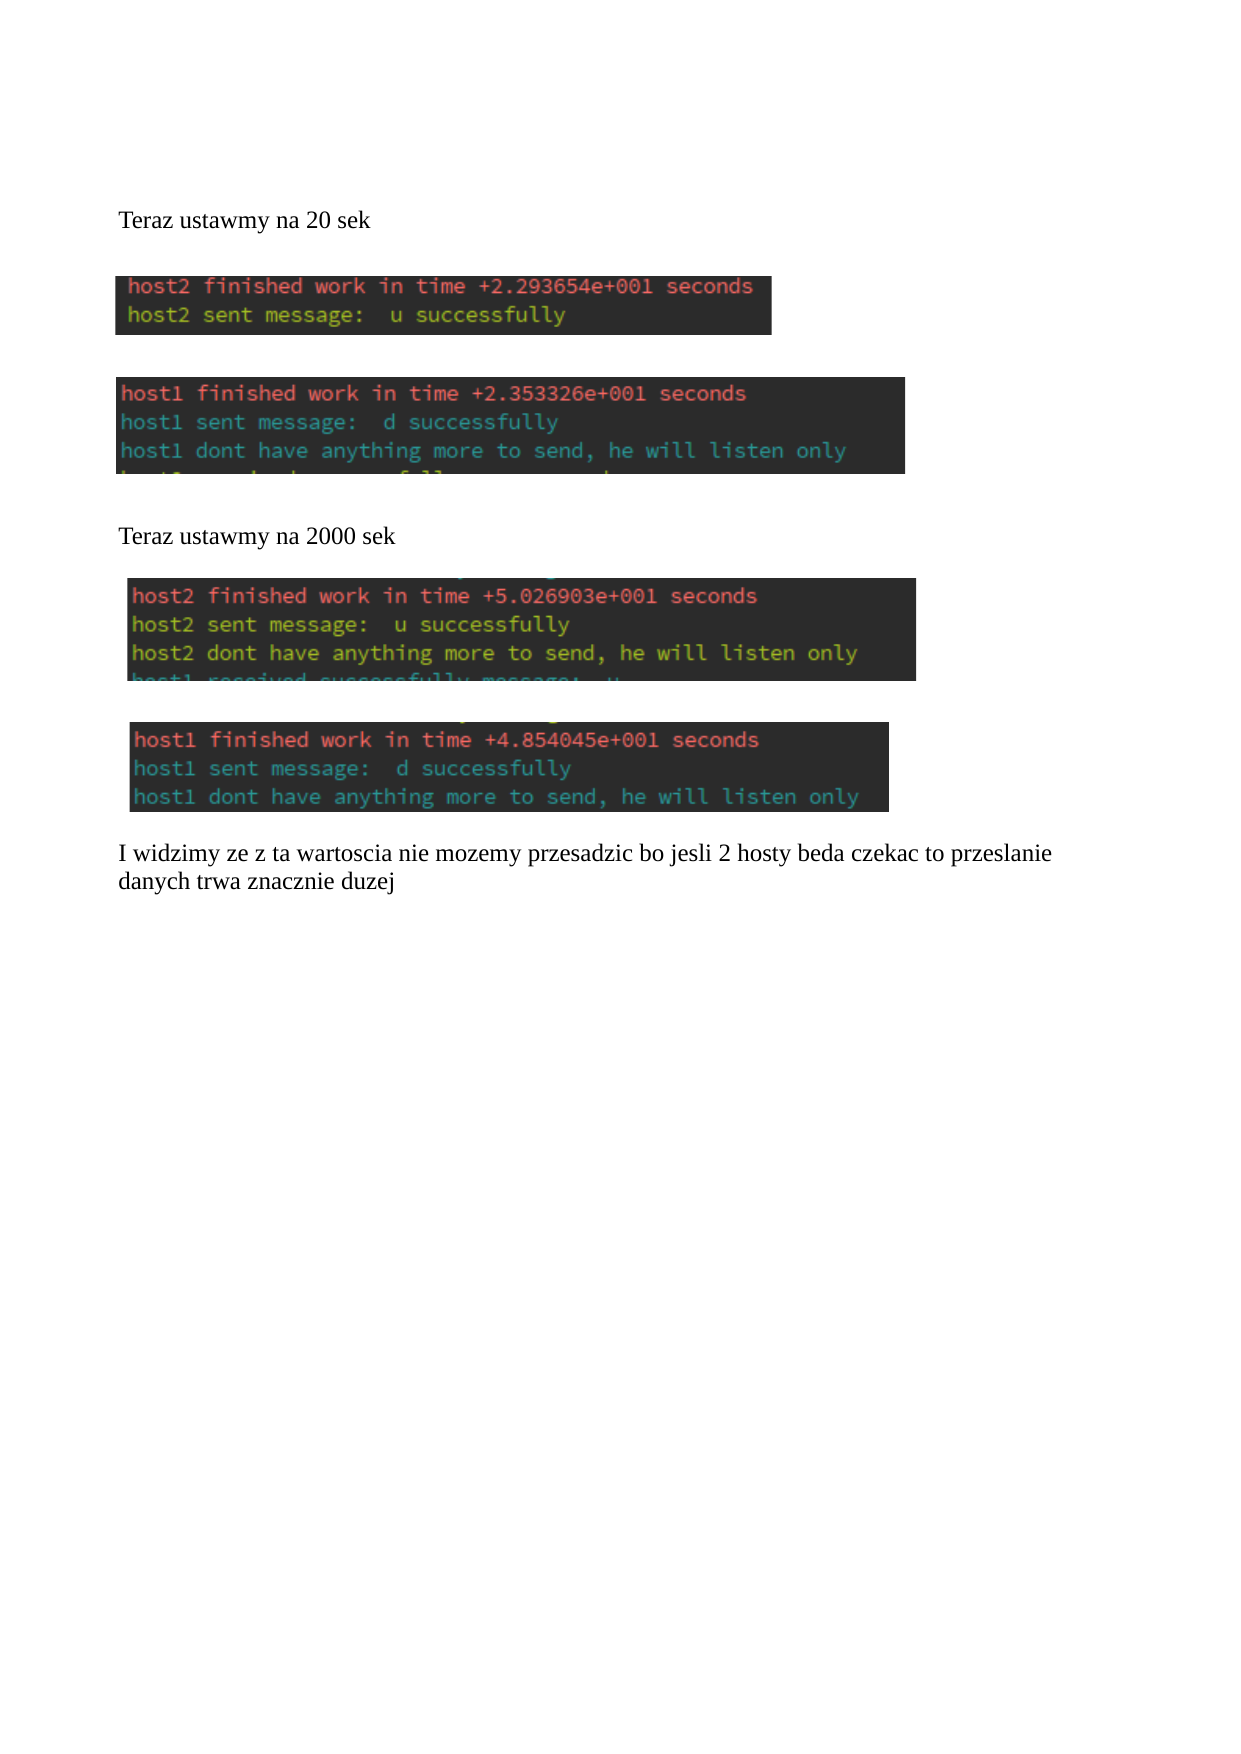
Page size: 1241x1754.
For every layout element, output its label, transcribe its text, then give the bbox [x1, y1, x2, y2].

picture [127, 578, 917, 681]
text Teraz ustawmy na 2000 sek [118, 521, 1122, 550]
text I widzimy ze z ta wartoscia nie mozemy przesadzic bo jesli 2 hosty beda czekac to przeslanie danych trwa znacznie duzej [118, 838, 1122, 895]
picture [115, 276, 772, 335]
picture [129, 722, 889, 812]
text Teraz ustawmy na 20 sek [118, 205, 1122, 234]
picture [116, 377, 906, 474]
